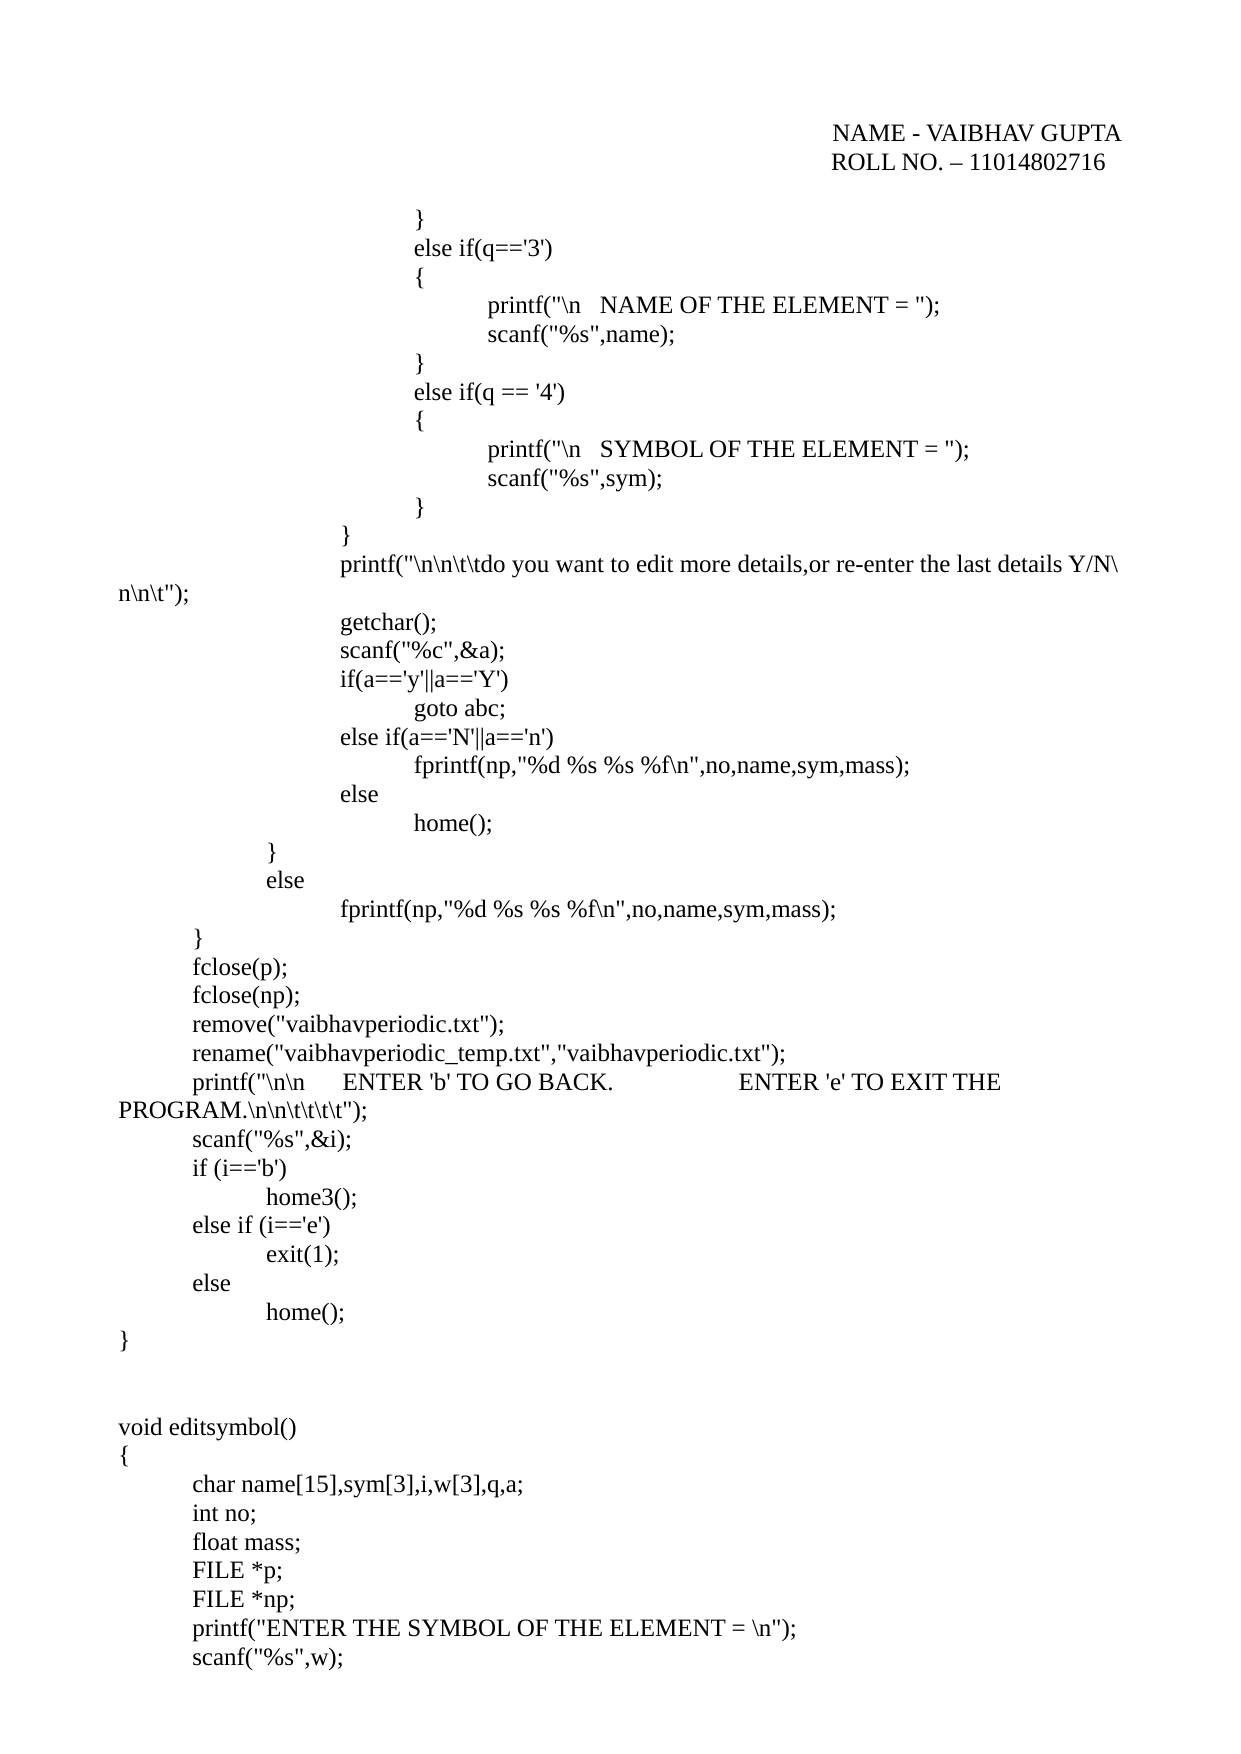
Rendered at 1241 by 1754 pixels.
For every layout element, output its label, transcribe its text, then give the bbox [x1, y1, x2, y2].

text else [118, 779, 1122, 808]
text } [118, 837, 1122, 866]
text scanf("%c",&a); [118, 636, 1122, 664]
text fclose(np); [118, 981, 1122, 1009]
text rename("vaibhavperiodic_temp.txt","vaibhavperiodic.txt"); [118, 1038, 1122, 1067]
text } [118, 1326, 1122, 1354]
text else if(a=='N'||a=='n') [118, 722, 1122, 751]
text exit(1); [118, 1239, 1122, 1268]
text scanf("%s",sym); [118, 463, 1122, 492]
text scanf("%s",&i); [118, 1124, 1122, 1153]
text home(); [118, 808, 1122, 837]
text } [118, 348, 1122, 377]
text } [118, 492, 1122, 521]
text else [118, 1268, 1122, 1297]
text char name[15],sym[3],i,w[3],q,a; [118, 1469, 1122, 1498]
text } [118, 923, 1122, 952]
text float mass; [118, 1527, 1122, 1556]
text void editsymbol() [118, 1412, 1122, 1441]
text } [118, 521, 1122, 549]
text printf("\n\n ENTER 'b' TO GO BACK. ENTER 'e' TO EXIT THE PROGRAM.\n\n\t\t\t\t"); [118, 1067, 1122, 1124]
text scanf("%s",w); [118, 1642, 1122, 1671]
text int no; [118, 1498, 1122, 1527]
text getchar(); [118, 607, 1122, 636]
text fclose(p); [118, 952, 1122, 981]
text home(); [118, 1297, 1122, 1326]
text { [118, 262, 1122, 291]
text printf("\n SYMBOL OF THE ELEMENT = "); [118, 434, 1122, 463]
text fprintf(np,"%d %s %s %f\n",no,name,sym,mass); [118, 751, 1122, 779]
text scanf("%s",name); [118, 319, 1122, 348]
text if (i=='b') [118, 1153, 1122, 1182]
text printf("\n\n\t\tdo you want to edit more details,or re-enter the last details Y/N\n\n\t"); [118, 549, 1122, 607]
text FILE *p; [118, 1556, 1122, 1584]
text else [118, 866, 1122, 894]
text printf("\n NAME OF THE ELEMENT = "); [118, 291, 1122, 319]
text printf("ENTER THE SYMBOL OF THE ELEMENT = \n"); [118, 1613, 1122, 1642]
text goto abc; [118, 693, 1122, 722]
text { [118, 406, 1122, 434]
text FILE *np; [118, 1584, 1122, 1613]
text remove("vaibhavperiodic.txt"); [118, 1009, 1122, 1038]
text else if(q == '4') [118, 377, 1122, 406]
text else if (i=='e') [118, 1211, 1122, 1239]
text if(a=='y'||a=='Y') [118, 664, 1122, 693]
text { [118, 1441, 1122, 1469]
text fprintf(np,"%d %s %s %f\n",no,name,sym,mass); [118, 894, 1122, 923]
text else if(q=='3') [118, 233, 1122, 262]
text } [118, 204, 1122, 233]
text home3(); [118, 1182, 1122, 1211]
